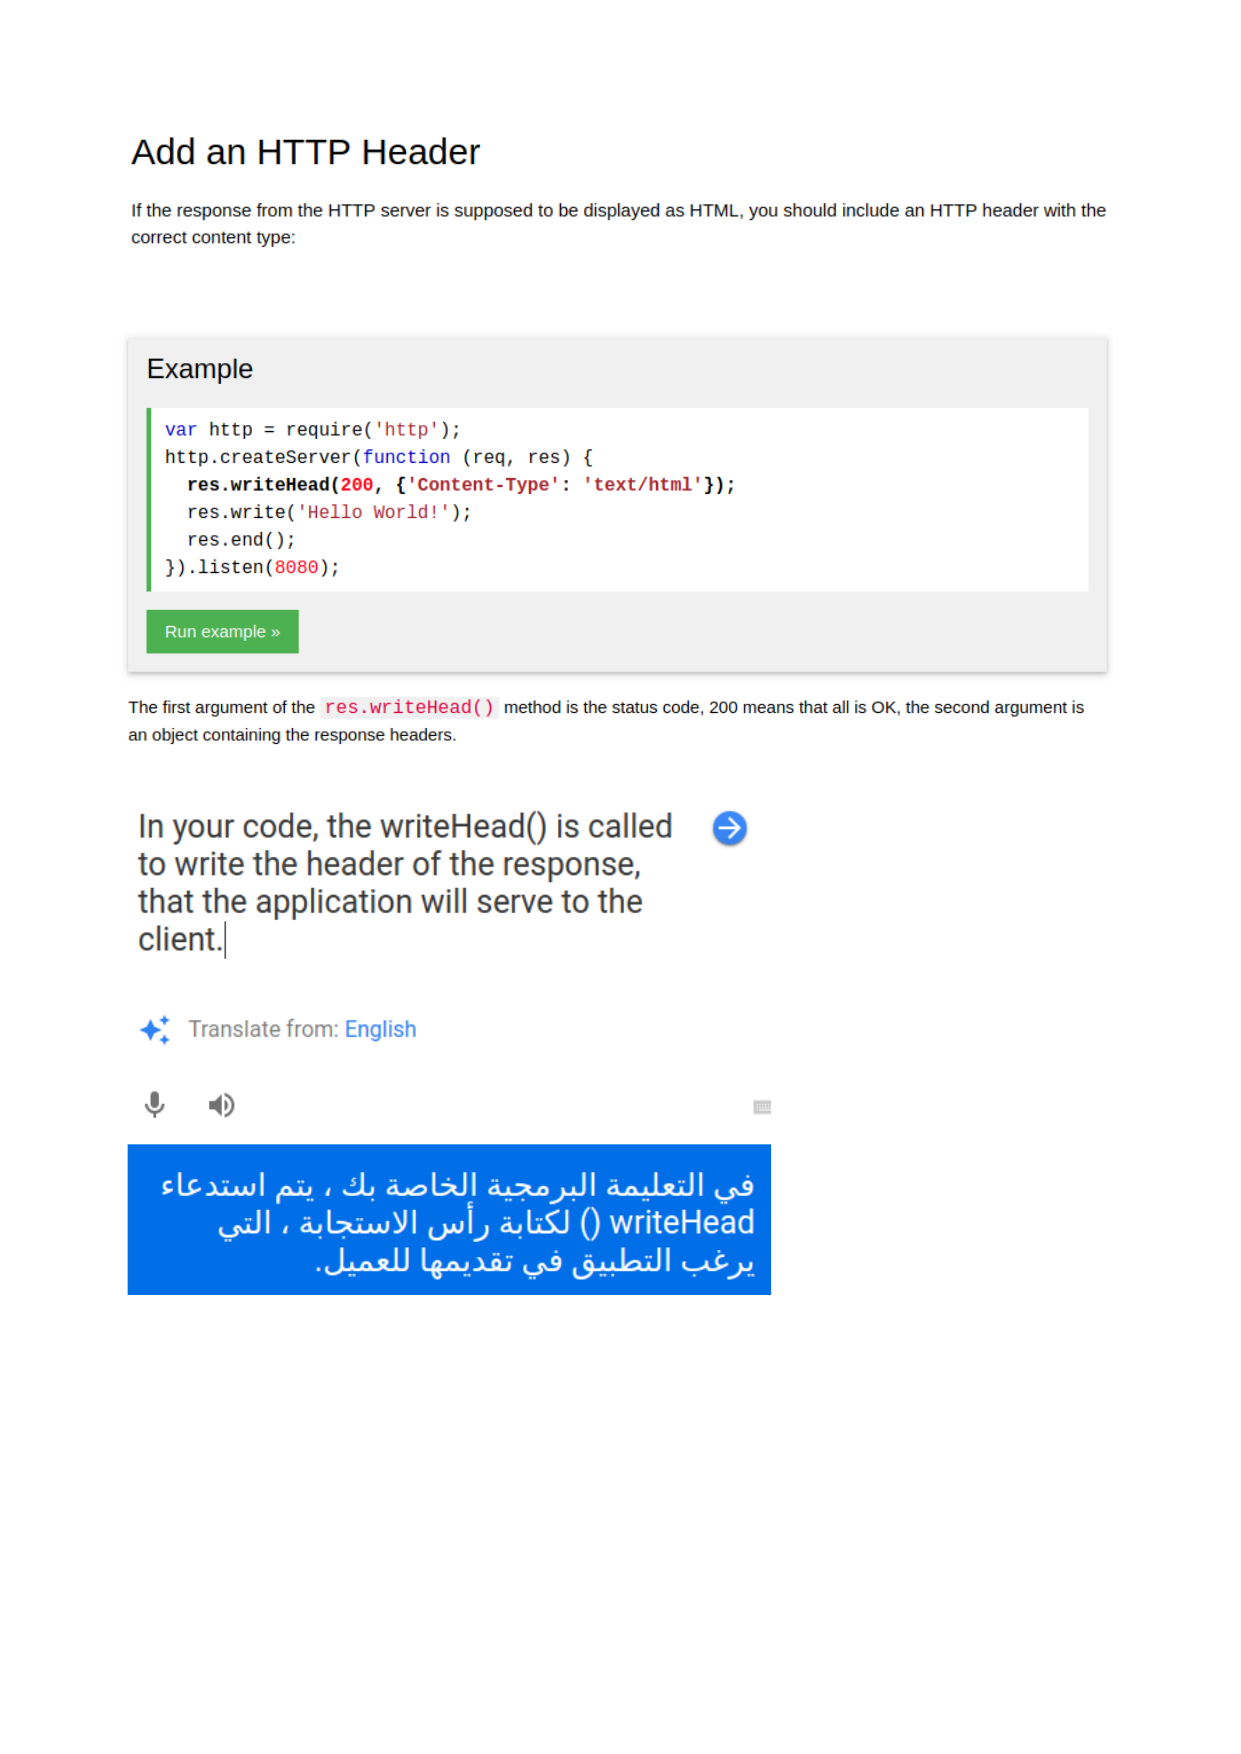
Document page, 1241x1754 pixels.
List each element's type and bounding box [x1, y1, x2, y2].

picture [127, 796, 772, 1295]
picture [118, 314, 1123, 751]
picture [118, 118, 1123, 258]
